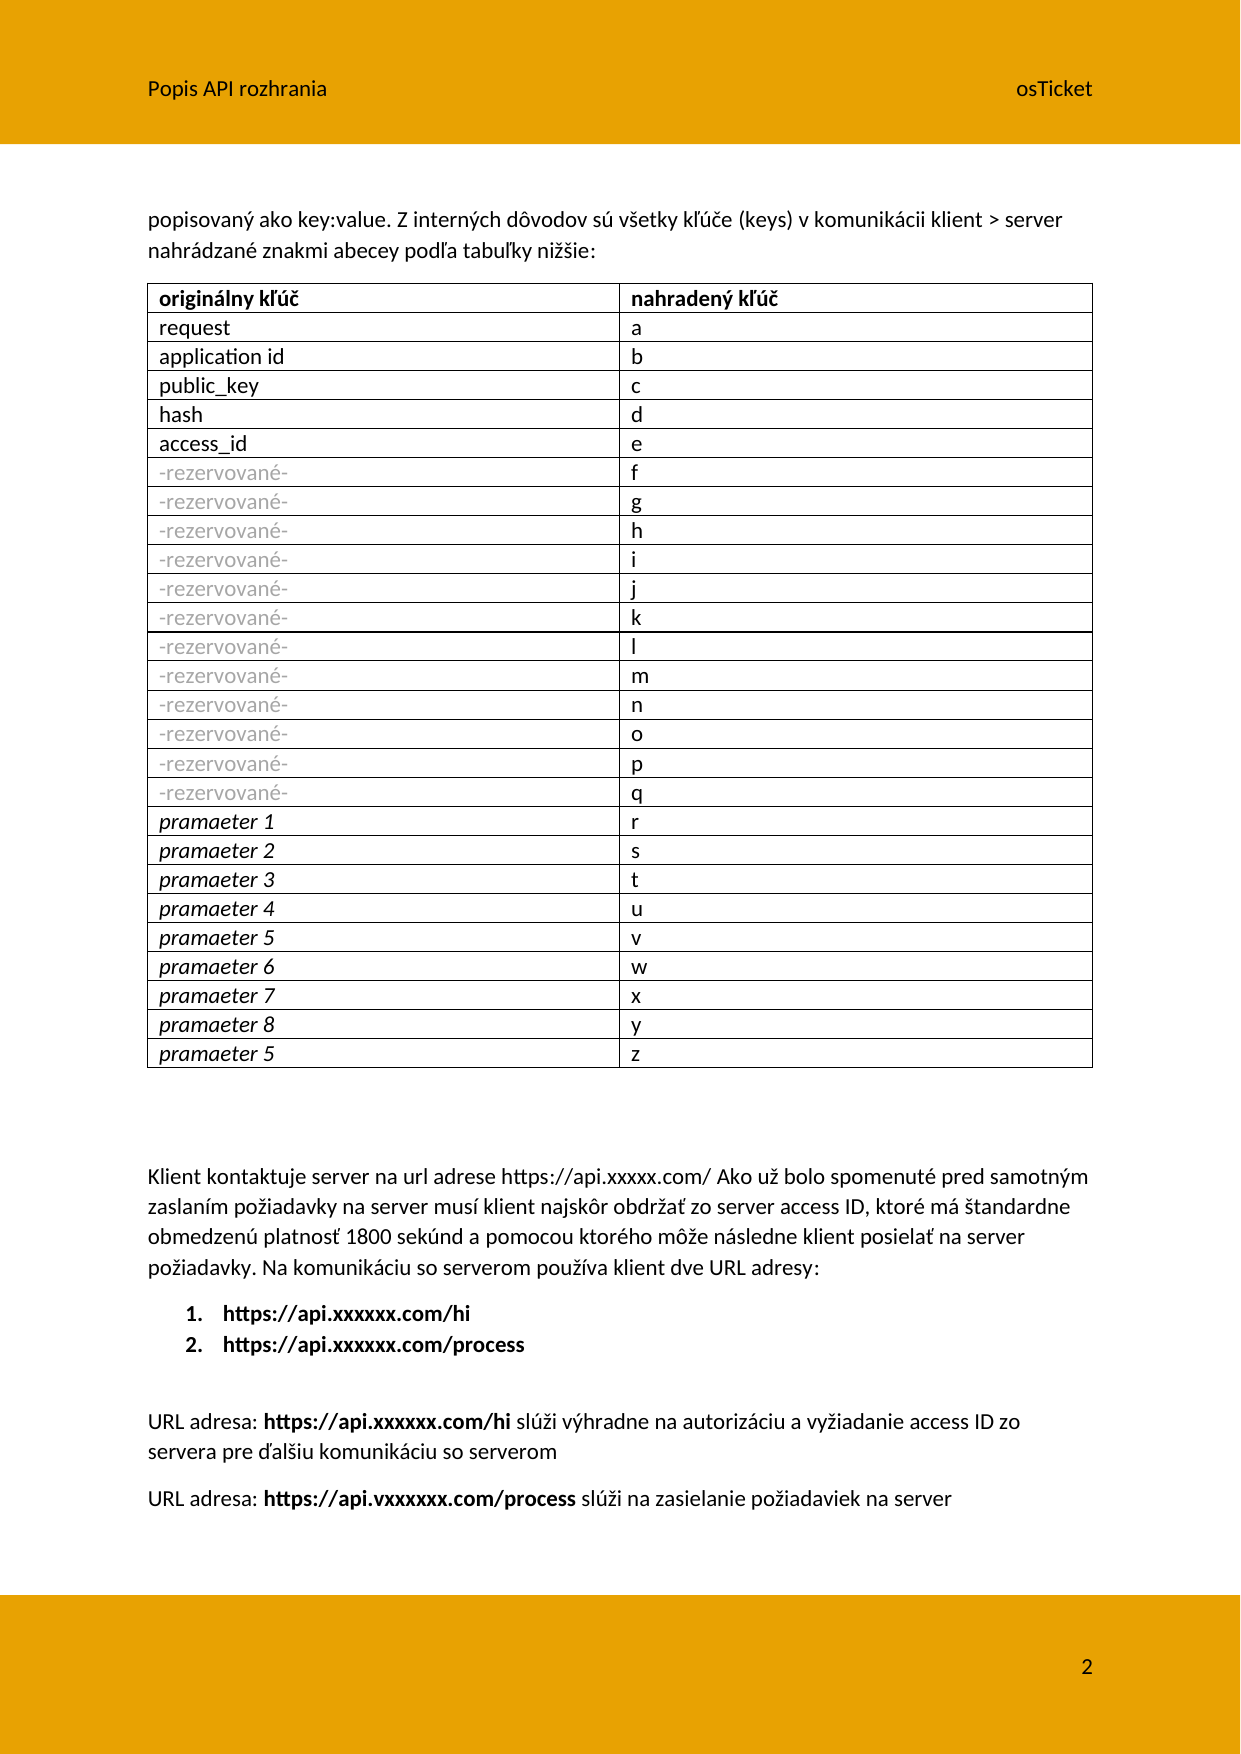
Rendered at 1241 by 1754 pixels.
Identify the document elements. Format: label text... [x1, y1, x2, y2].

table_cell o [620, 720, 1092, 748]
table_cell application id [148, 342, 619, 370]
table_cell m [620, 661, 1092, 689]
table_cell pramaeter 7 [148, 981, 619, 1009]
table_header originálny kľúč [148, 284, 619, 312]
table_cell pramaeter 5 [148, 923, 619, 951]
table_cell b [620, 342, 1092, 370]
table_cell request [148, 313, 619, 341]
table_cell c [620, 371, 1092, 399]
table_cell -rezervované- [148, 603, 619, 631]
table_cell z [620, 1039, 1092, 1067]
table_cell n [620, 691, 1092, 718]
table_cell s [620, 836, 1092, 864]
table_cell pramaeter 1 [148, 807, 619, 835]
table_cell i [620, 545, 1092, 573]
table_cell -rezervované- [148, 633, 619, 660]
table_cell pramaeter 3 [148, 865, 619, 893]
list https://api.xxxxxx.com/process [185, 1330, 1093, 1358]
table_cell e [620, 429, 1092, 457]
table_cell t [620, 865, 1092, 893]
table_cell -rezervované- [148, 691, 619, 718]
table_cell y [620, 1010, 1092, 1038]
table_cell pramaeter 5 [148, 1039, 619, 1067]
text URL adresa: https://api.xxxxxx.com/hi slúži výhradne na autorizáciu a vyžiadanie access ID zo servera pre ďalšiu komunikáciu so serverom [148, 1407, 1093, 1465]
table_header nahradený kľúč [620, 284, 1092, 312]
table_cell -rezervované- [148, 545, 619, 573]
list https://api.xxxxxx.com/hi [185, 1299, 1093, 1328]
table_cell pramaeter 2 [148, 836, 619, 864]
table_cell l [620, 633, 1092, 660]
table_cell -rezervované- [148, 487, 619, 515]
table_cell u [620, 894, 1092, 922]
table_cell -rezervované- [148, 778, 619, 806]
text Klient kontaktuje server na url adrese https://api.xxxxx.com/ Ako už bolo spomenuté pred samotným zaslaním požiadavky na server musí klient najskôr obdržať zo server access ID, ktoré má štandardne obmedzenú platnosť 1800 sekúnd a pomocou ktorého môže následne klient posielať na server požiadavky. Na komunikáciu so serverom používa klient dve URL adresy: [148, 1162, 1093, 1281]
table_cell x [620, 981, 1092, 1009]
table_cell w [620, 952, 1092, 980]
table_cell -rezervované- [148, 661, 619, 689]
table_cell -rezervované- [148, 458, 619, 486]
table_cell h [620, 516, 1092, 544]
table_cell d [620, 400, 1092, 428]
text URL adresa: https://api.vxxxxxx.com/process slúži na zasielanie požiadaviek na server [148, 1484, 1093, 1512]
table_cell j [620, 574, 1092, 602]
table_cell v [620, 923, 1092, 951]
table_cell -rezervované- [148, 574, 619, 602]
table_cell p [620, 749, 1092, 777]
table_cell hash [148, 400, 619, 428]
table_cell f [620, 458, 1092, 486]
table_cell public_key [148, 371, 619, 399]
table_cell pramaeter 6 [148, 952, 619, 980]
table_cell k [620, 603, 1092, 631]
table_cell a [620, 313, 1092, 341]
table_cell -rezervované- [148, 516, 619, 544]
table_cell access_id [148, 429, 619, 457]
table_cell r [620, 807, 1092, 835]
table_cell q [620, 778, 1092, 806]
table_cell g [620, 487, 1092, 515]
table_cell -rezervované- [148, 749, 619, 777]
text popisovaný ako key:value. Z interných dôvodov sú všetky kľúče (keys) v komunikácii klient > server nahrádzané znakmi abecey podľa tabuľky nižšie: [148, 206, 1093, 264]
table_cell pramaeter 4 [148, 894, 619, 922]
table_cell -rezervované- [148, 720, 619, 748]
table_cell pramaeter 8 [148, 1010, 619, 1038]
